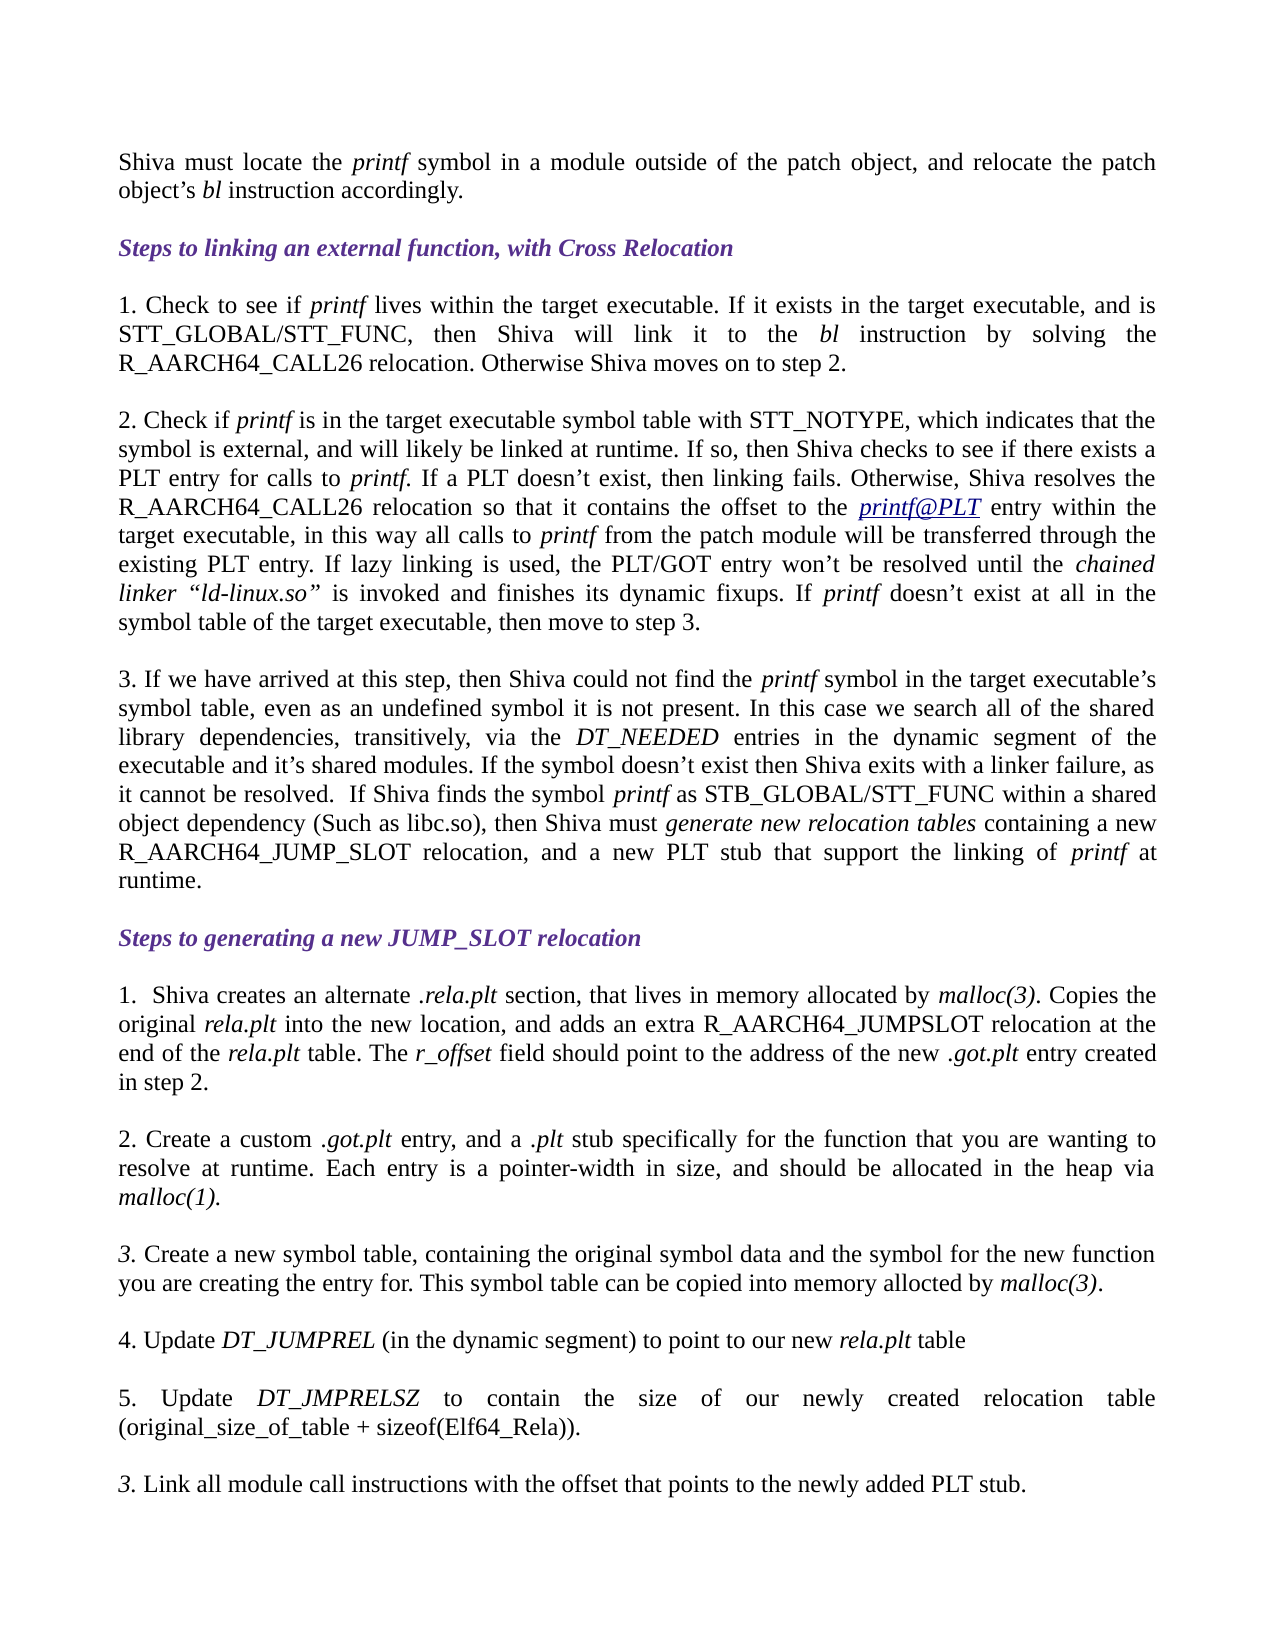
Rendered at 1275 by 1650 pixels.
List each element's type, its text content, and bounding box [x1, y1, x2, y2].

text 3. If we have arrived at this step, then Shiva could not find the printf symbol in the target executable’s symbol table, even as an undefined symbol it is not present. In this case we search all of the shared library dependencies, transitively, via the DT_NEEDED entries in the dynamic segment of the executable and it’s shared modules. If the symbol doesn’t exist then Shiva exits with a linker failure, as it cannot be resolved. If Shiva finds the symbol printf as STB_GLOBAL/STT_FUNC within a shared object dependency (Such as libc.so), then Shiva must generate new relocation tables containing a new R_AARCH64_JUMP_SLOT relocation, and a new PLT stub that support the linking of printf at runtime. [118, 664, 1157, 894]
text 2. Create a custom .got.plt entry, and a .plt stub specifically for the function that you are wanting to resolve at runtime. Each entry is a pointer-width in size, and should be allocated in the heap via malloc(1). [118, 1124, 1157, 1211]
text 3. Create a new symbol table, containing the original symbol data and the symbol for the new function you are creating the entry for. This symbol table can be copied into memory allocted by malloc(3). [118, 1239, 1157, 1297]
text 5. Update DT_JMPRELSZ to contain the size of our newly created relocation table (original_size_of_table + sizeof(Elf64_Rela)). [118, 1383, 1157, 1441]
text Steps to generating a new JUMP_SLOT relocation [118, 923, 1157, 952]
text Steps to linking an external function, with Cross Relocation [118, 233, 1157, 262]
text 1. Shiva creates an alternate .rela.plt section, that lives in memory allocated by malloc(3). Copies the original rela.plt into the new location, and adds an extra R_AARCH64_JUMPSLOT relocation at the end of the rela.plt table. The r_offset field should point to the address of the new .got.plt entry created in step 2. [118, 981, 1157, 1096]
text 1. Check to see if printf lives within the target executable. If it exists in the target executable, and is STT_GLOBAL/STT_FUNC, then Shiva will link it to the bl instruction by solving the R_AARCH64_CALL26 relocation. Otherwise Shiva moves on to step 2. [118, 291, 1157, 377]
text Shiva must locate the printf symbol in a module outside of the patch object, and relocate the patch object’s bl instruction accordingly. [118, 147, 1157, 204]
text 2. Check if printf is in the target executable symbol table with STT_NOTYPE, which indicates that the symbol is external, and will likely be linked at runtime. If so, then Shiva checks to see if there exists a PLT entry for calls to printf. If a PLT doesn’t exist, then linking fails. Otherwise, Shiva resolves the R_AARCH64_CALL26 relocation so that it contains the offset to the printf@PLT entry within the target executable, in this way all calls to printf from the patch module will be transferred through the existing PLT entry. If lazy linking is used, the PLT/GOT entry won’t be resolved until the chained linker “ld-linux.so” is invoked and finishes its dynamic fixups. If printf doesn’t exist at all in the symbol table of the target executable, then move to step 3. [118, 406, 1157, 636]
text 3. Link all module call instructions with the offset that points to the newly added PLT stub. [118, 1469, 1157, 1498]
text 4. Update DT_JUMPREL (in the dynamic segment) to point to our new rela.plt table [118, 1326, 1157, 1354]
